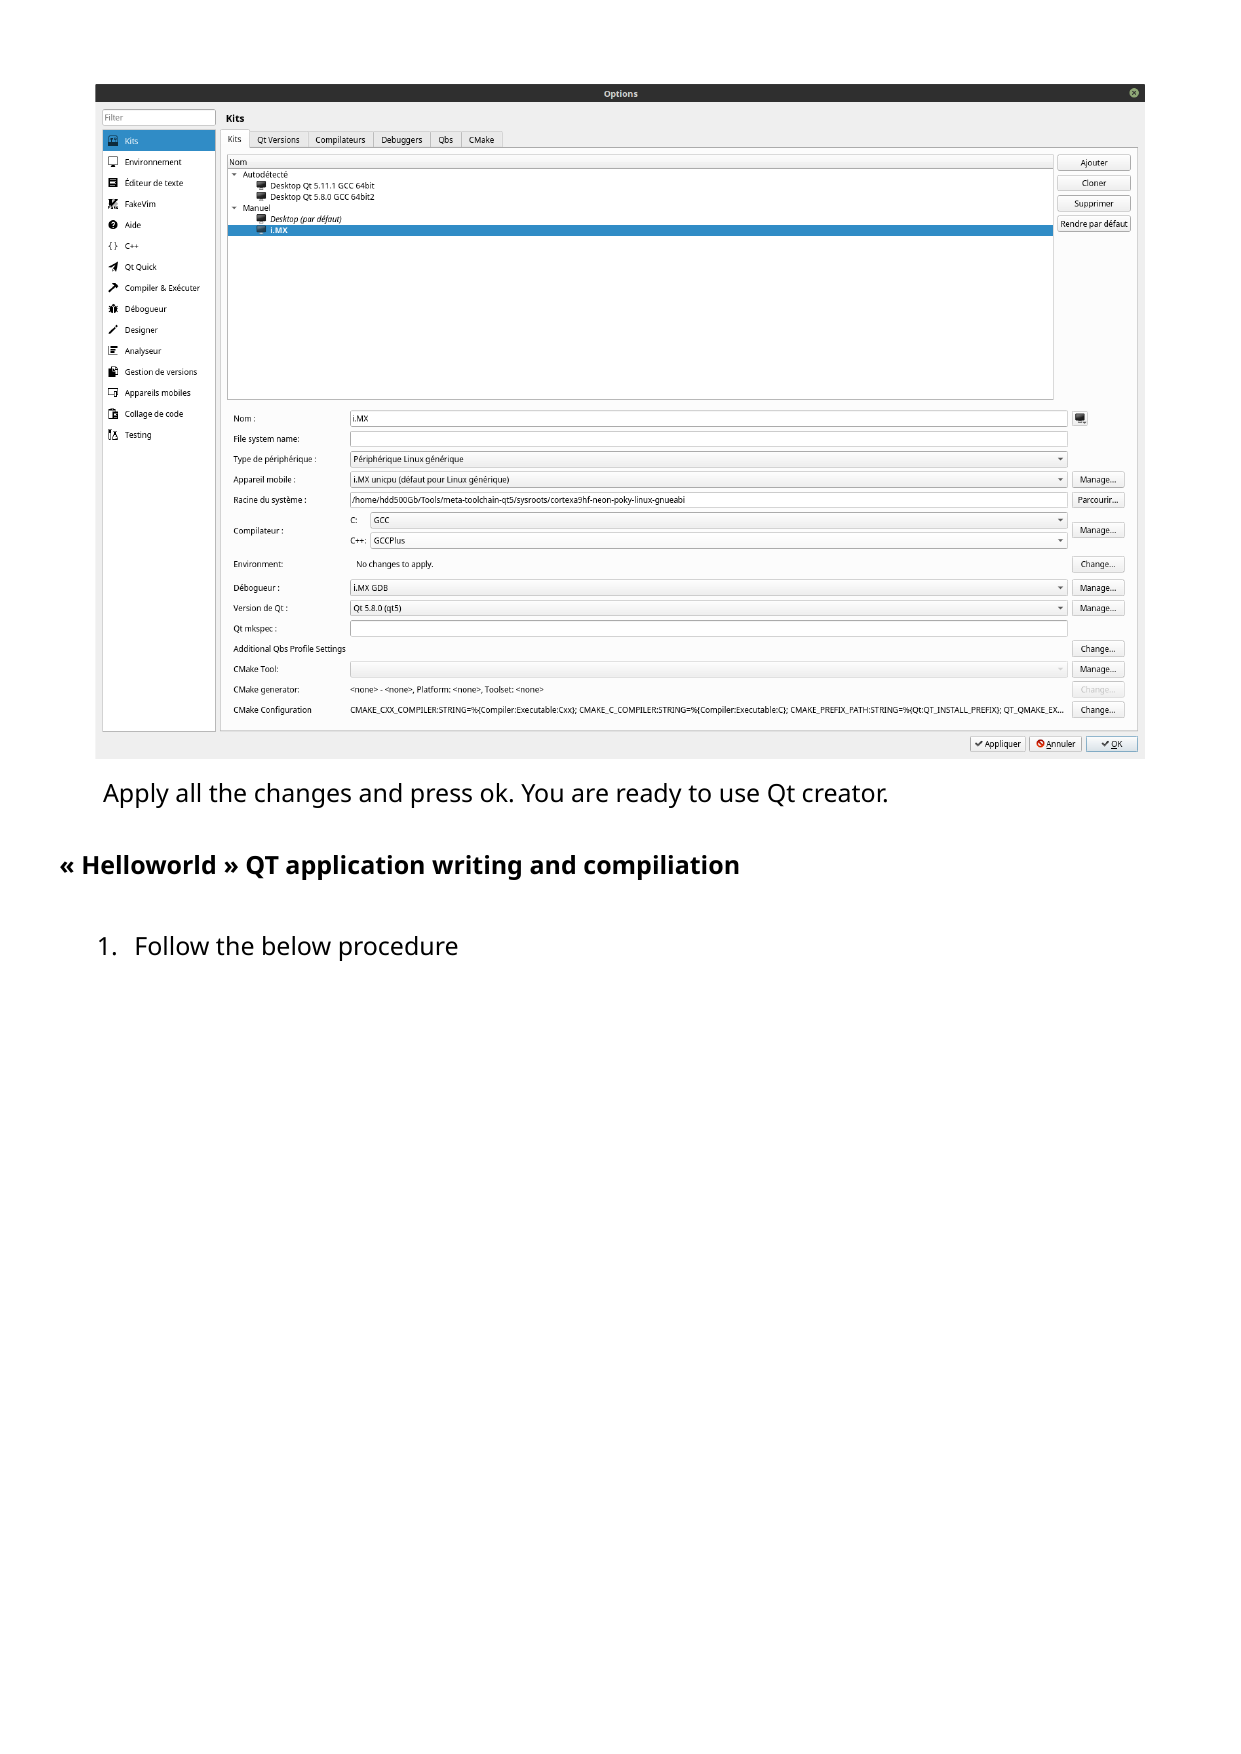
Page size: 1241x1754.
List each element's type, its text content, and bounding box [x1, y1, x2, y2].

text Apply all the changes and press ok. You are ready to use Qt creator. [59, 59, 1181, 810]
subtitle « Helloworld » QT application writing and compiliation [59, 848, 1181, 882]
list Follow the below procedure [97, 928, 1181, 962]
picture [95, 84, 1145, 759]
